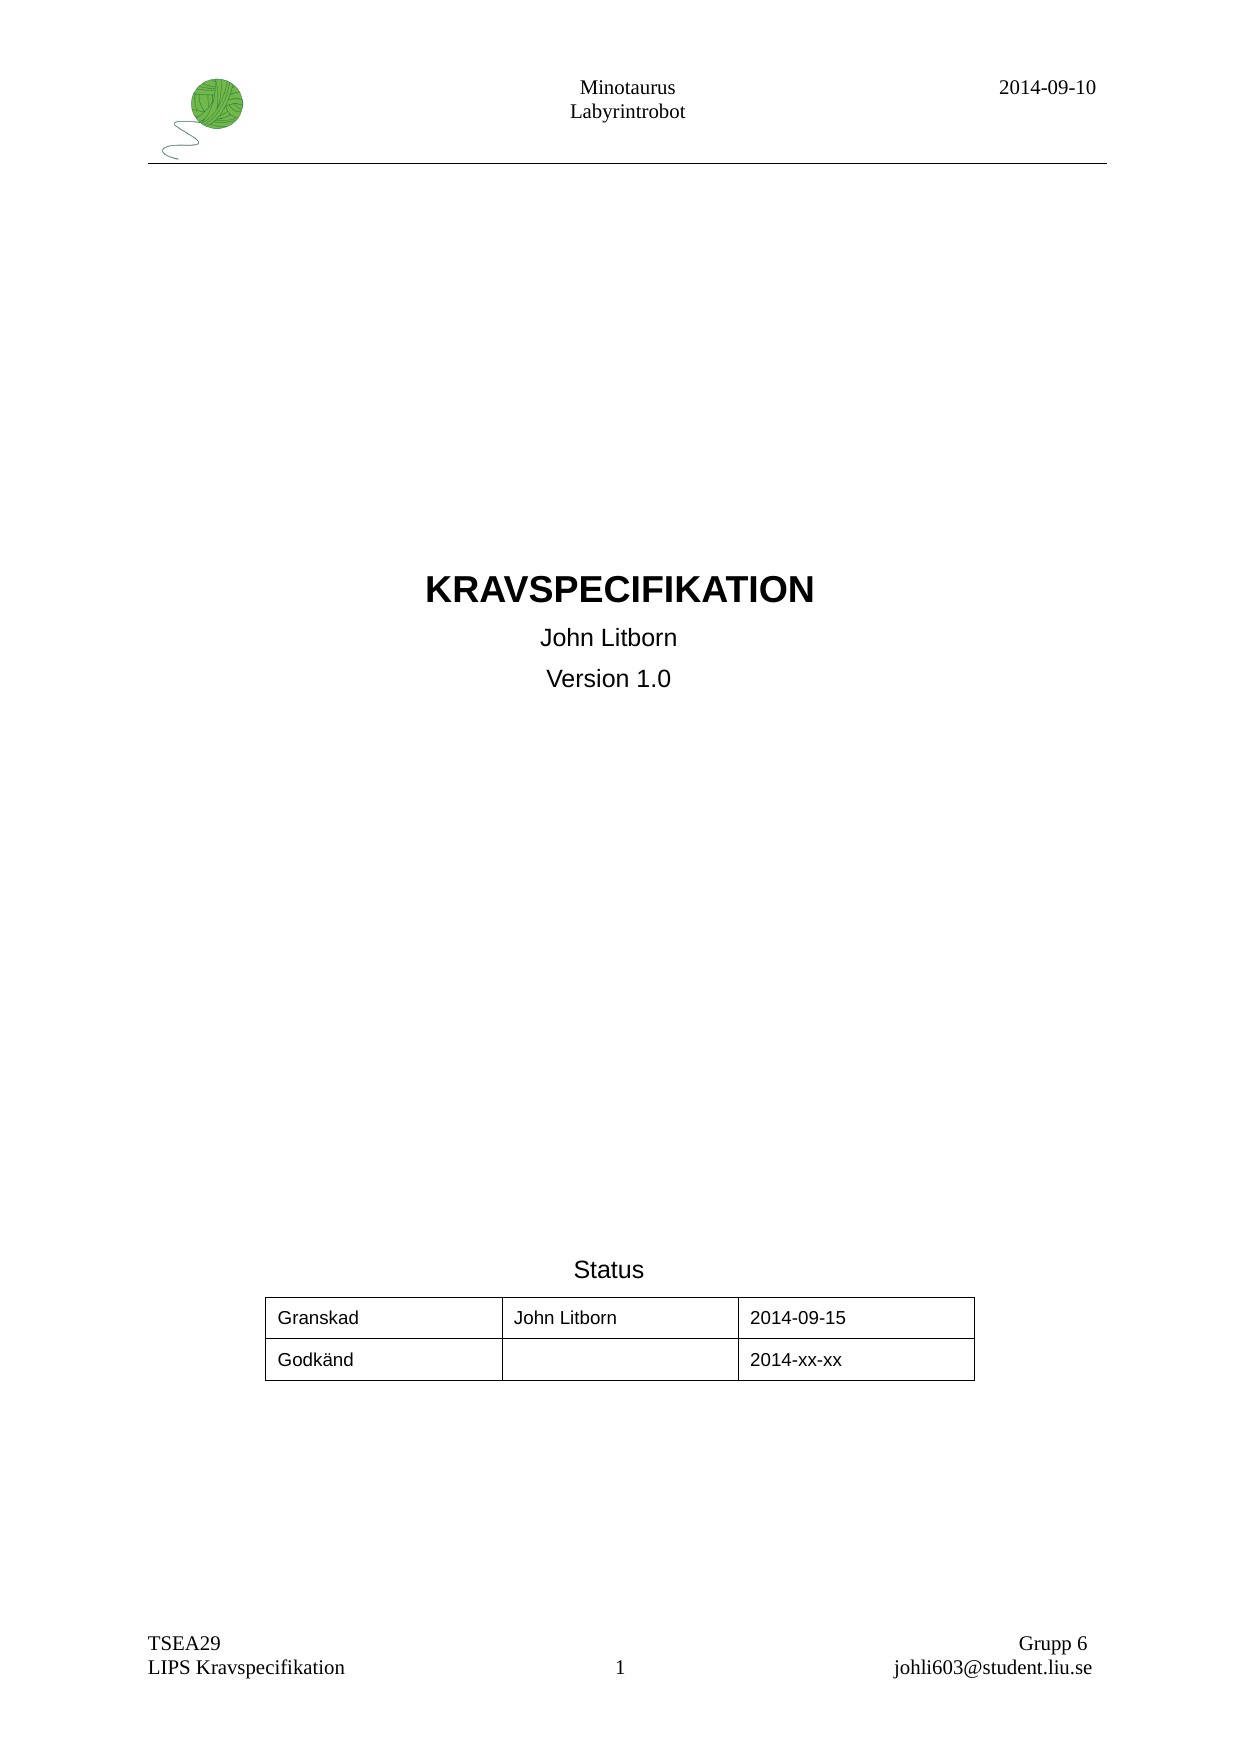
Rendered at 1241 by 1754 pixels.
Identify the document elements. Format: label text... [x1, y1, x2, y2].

table_cell Godkänd [266, 1339, 502, 1380]
table_header Granskad [266, 1298, 502, 1338]
text KRAVSPECIFIKATION [148, 567, 1092, 610]
text John Litborn [154, 623, 1063, 652]
table_cell 2014-xx-xx [739, 1339, 974, 1380]
text Status [154, 1255, 1063, 1284]
picture [159, 75, 248, 163]
table_header 2014-09-15 [739, 1298, 974, 1338]
table_cell [503, 1339, 738, 1380]
text Version 1.0 [154, 664, 1063, 693]
table_header John Litborn [503, 1298, 738, 1338]
